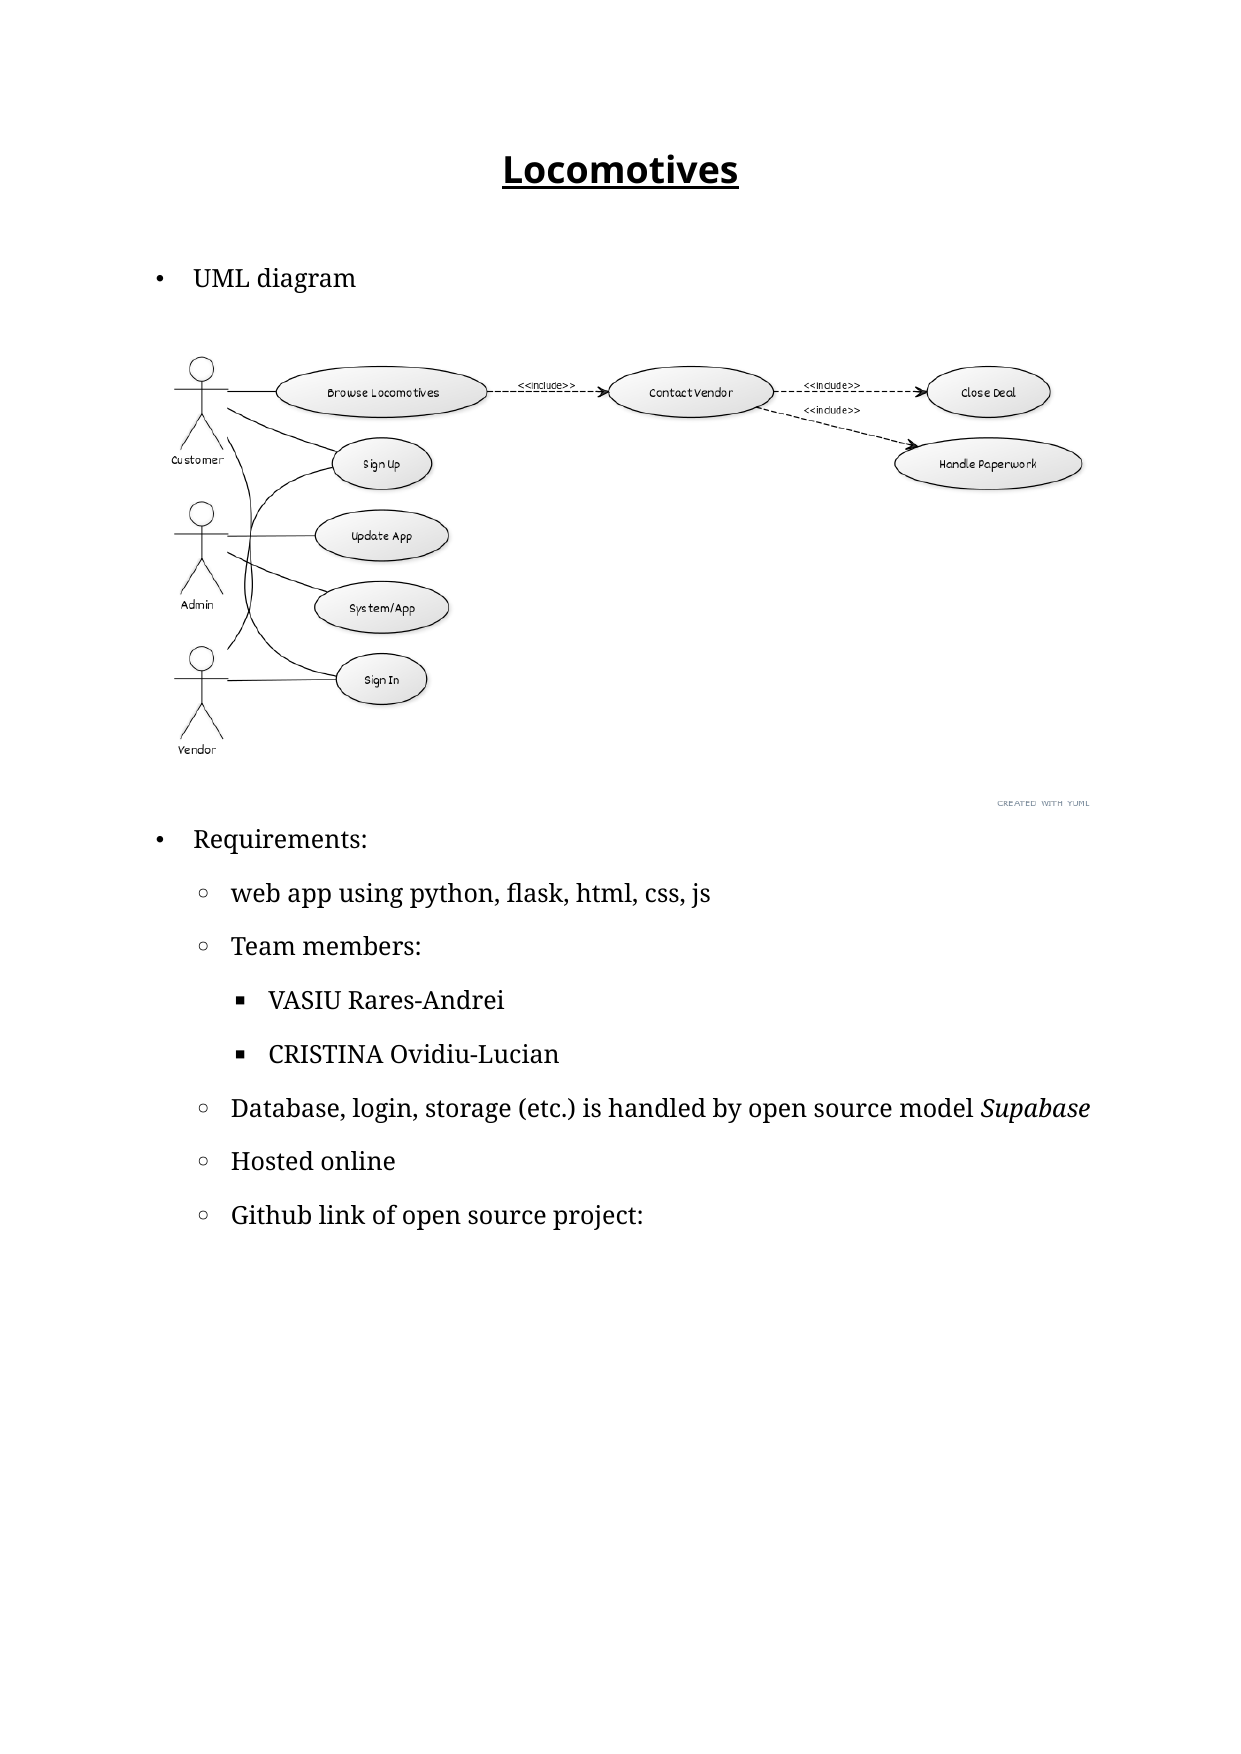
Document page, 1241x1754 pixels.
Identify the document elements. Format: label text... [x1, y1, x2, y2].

list Github link of open source project: [193, 1198, 1122, 1232]
list CRISTINA Ovidiu-Lucian [231, 1036, 1122, 1071]
list Database, login, storage (etc.) is handled by open source model Supabase [193, 1090, 1122, 1124]
list Requirements: [156, 314, 1122, 856]
list VASIU Rares-Andrei [231, 983, 1122, 1017]
list UML diagram [156, 260, 1122, 294]
list web app using python, flask, html, css, js [193, 875, 1122, 909]
subtitle Locomotives [118, 143, 1122, 194]
picture [136, 314, 1104, 817]
list Hosted online [193, 1144, 1122, 1178]
list Team members: [193, 929, 1122, 963]
